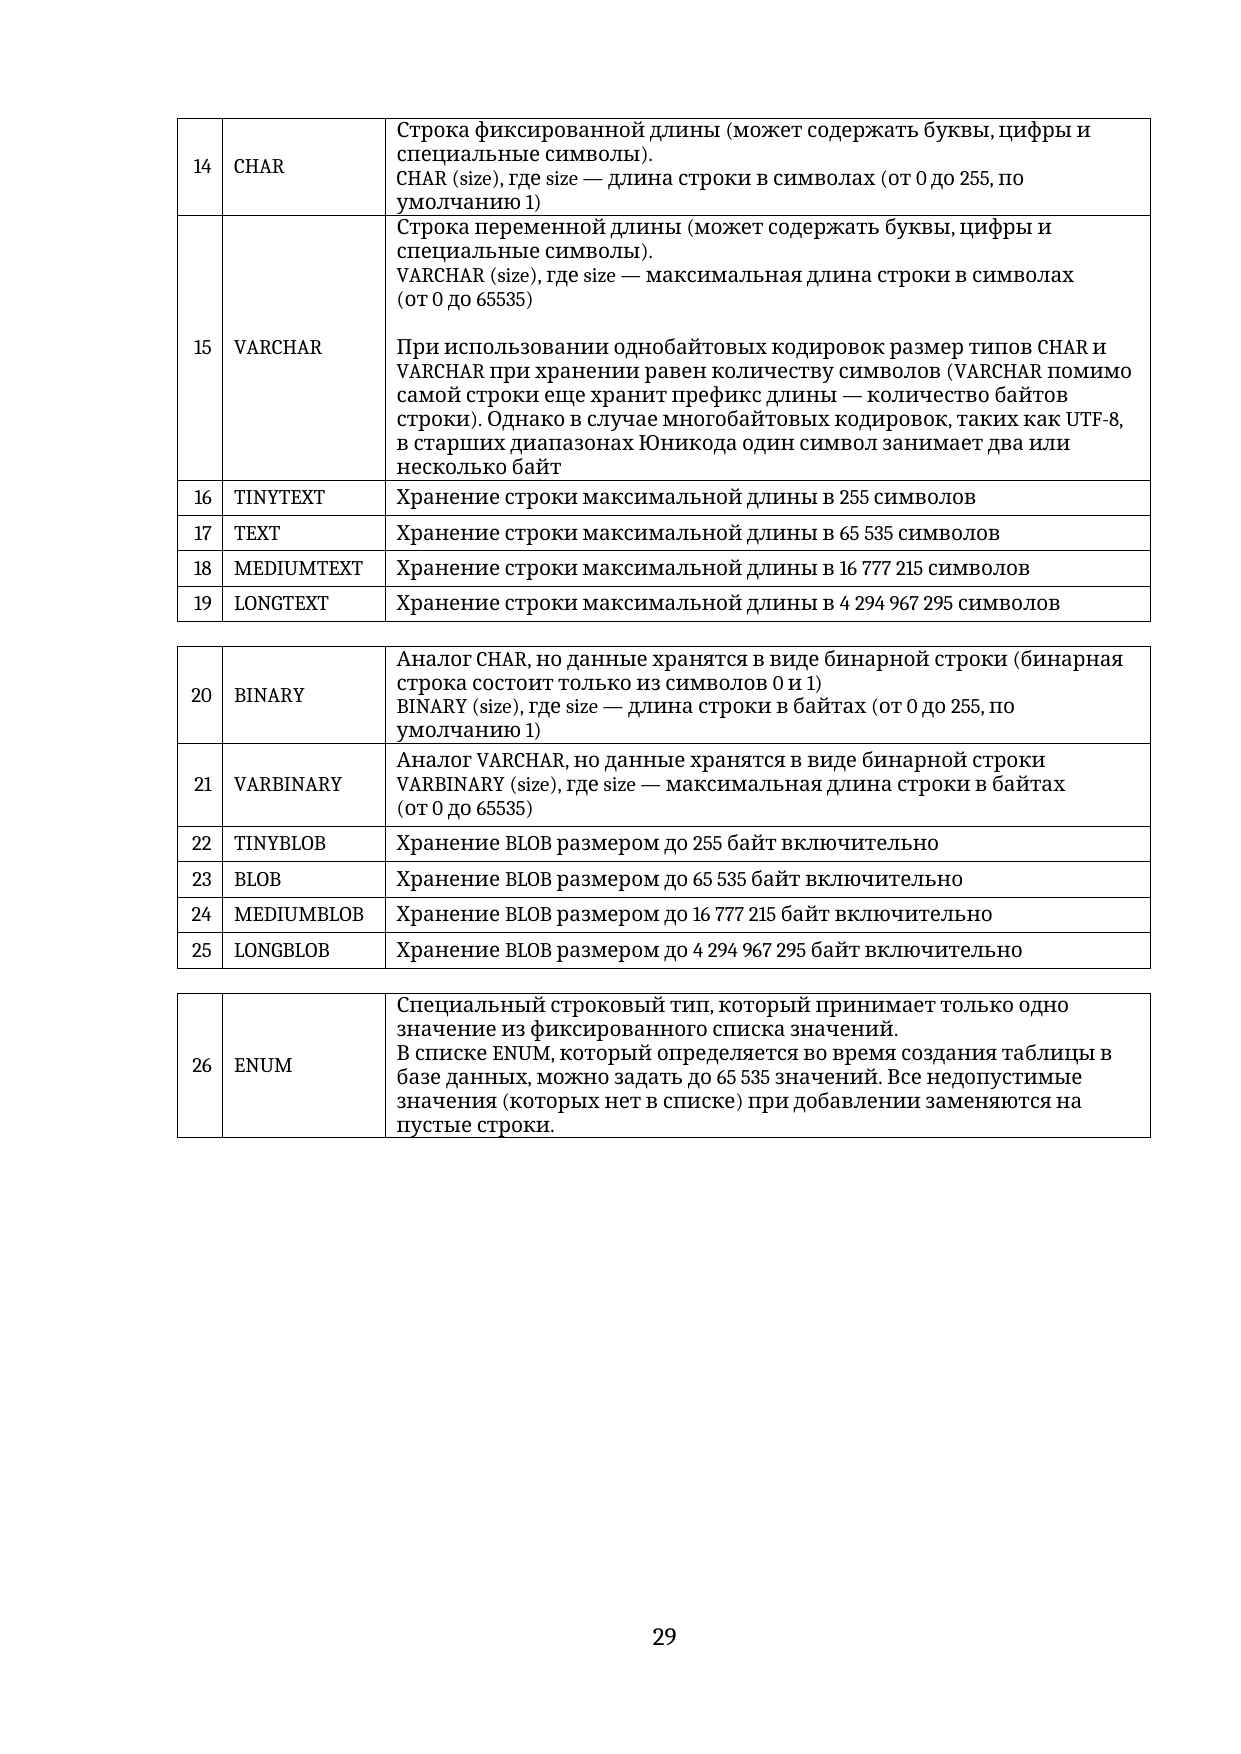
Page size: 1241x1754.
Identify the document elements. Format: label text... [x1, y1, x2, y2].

table_cell 16 [178, 481, 222, 515]
table_cell [177, 622, 1151, 646]
table_cell TINYTEXT [223, 481, 385, 515]
table_cell Строка фиксированной длины (может содержать буквы, цифры и специальные символы). CHAR (size), где size — длина строки в символах (от 0 до 255, по умолчанию 1) [386, 119, 1150, 215]
table_cell Хранение строки максимальной длины в 65 535 символов [386, 516, 1150, 550]
table_cell Хранение BLOB размером до 65 535 байт включительно [386, 862, 1150, 897]
table_cell 14 [178, 119, 222, 215]
table_cell Хранение BLOB размером до 4 294 967 295 байт включительно [386, 933, 1150, 967]
table_cell LONGTEXT [223, 587, 385, 621]
table_cell 23 [178, 862, 222, 897]
table_cell VARBINARY [223, 744, 385, 826]
table_cell Хранение строки максимальной длины в 16 777 215 символов [386, 551, 1150, 586]
table_cell Хранение BLOB размером до 255 байт включительно [386, 827, 1150, 861]
table_cell BINARY [223, 647, 385, 743]
table_cell CHAR [223, 119, 385, 215]
table_cell VARCHAR [223, 216, 385, 479]
table_cell 22 [178, 827, 222, 861]
table_cell TEXT [223, 516, 385, 550]
table_cell ENUM [223, 994, 385, 1137]
table_cell LONGBLOB [223, 933, 385, 967]
table_cell Аналог VARCHAR, но данные хранятся в виде бинарной строки VARBINARY (size), где size — максимальная длина строки в байтах (от 0 до 65535) [386, 744, 1150, 826]
table_cell MEDIUMBLOB [223, 898, 385, 932]
table_cell 26 [178, 994, 222, 1137]
table_cell MEDIUMTEXT [223, 551, 385, 586]
table_cell Аналог CHAR, но данные хранятся в виде бинарной строки (бинарная строка состоит только из символов 0 и 1) BINARY (size), где size — длина строки в байтах (от 0 до 255, по умолчанию 1) [386, 647, 1150, 743]
table_cell 18 [178, 551, 222, 586]
table_cell Хранение строки максимальной длины в 255 символов [386, 481, 1150, 515]
table_cell Строка переменной длины (может содержать буквы, цифры и специальные символы). VARCHAR (size), где size — максимальная длина строки в символах (от 0 до 65535) При использовании однобайтовых кодировок размер типов CHAR и VARCHAR при хранении равен количеству символов (VARCHAR помимо самой строки еще хранит префикс длины — количество байтов строки). Однако в случае многобайтовых кодировок, таких как UTF-8, в старших диапазонах Юникода один символ занимает два или несколько байт [386, 216, 1150, 479]
table_cell 21 [178, 744, 222, 826]
table_cell [177, 969, 1151, 992]
table_cell 24 [178, 898, 222, 932]
table_cell Хранение строки максимальной длины в 4 294 967 295 символов [386, 587, 1150, 621]
table_cell BLOB [223, 862, 385, 897]
table_cell Специальный строковый тип, который принимает только одно значение из фиксированного списка значений. В списке ENUM, который определяется во время создания таблицы в базе данных, можно задать до 65 535 значений. Все недопустимые значения (которых нет в списке) при добавлении заменяются на пустые строки. [386, 994, 1150, 1137]
table_cell Хранение BLOB размером до 16 777 215 байт включительно [386, 898, 1150, 932]
table_cell 17 [178, 516, 222, 550]
table_cell 25 [178, 933, 222, 967]
table_cell TINYBLOB [223, 827, 385, 861]
table_cell 15 [178, 216, 222, 479]
table_cell 19 [178, 587, 222, 621]
table_cell 20 [178, 647, 222, 743]
